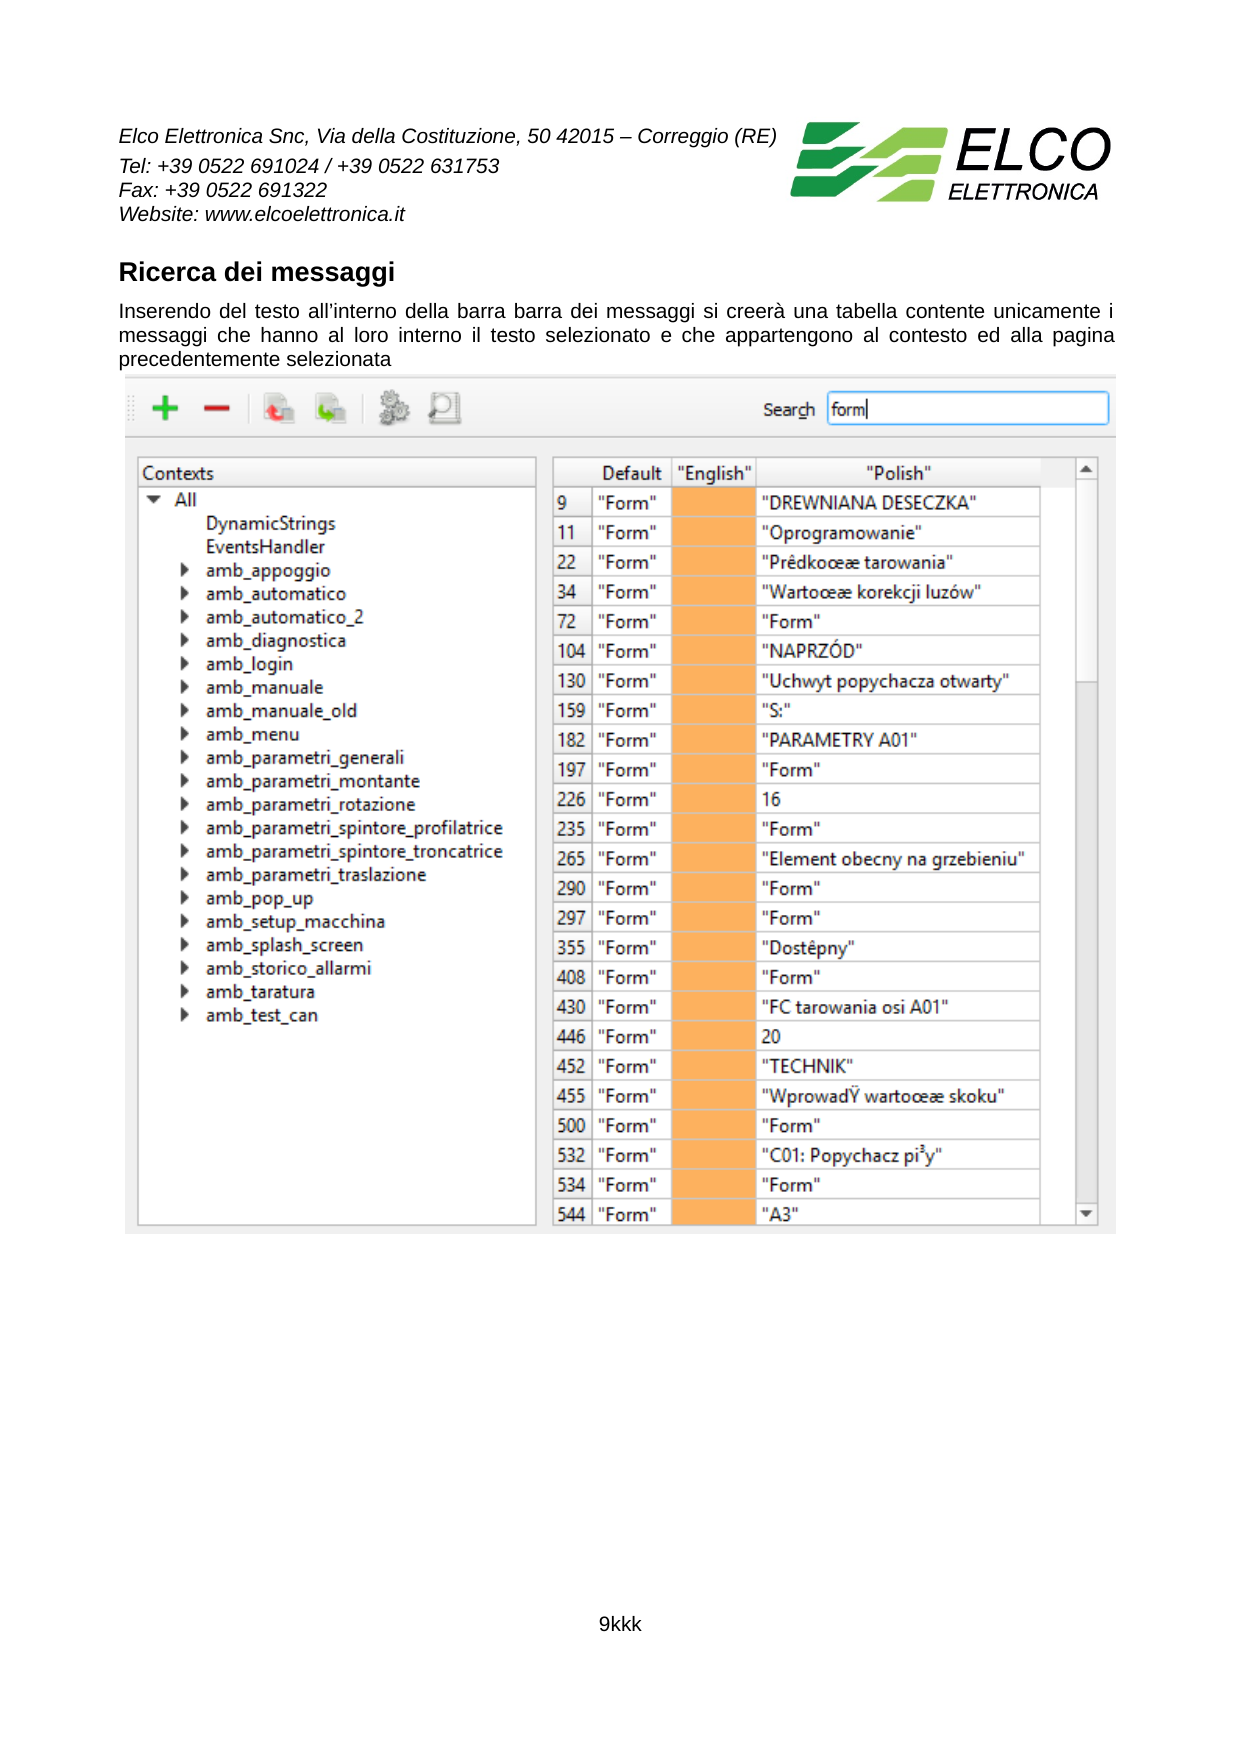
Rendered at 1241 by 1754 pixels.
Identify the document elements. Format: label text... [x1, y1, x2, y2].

picture [125, 374, 1116, 1234]
text Ricerca dei messaggi [118, 256, 1116, 287]
text Inserendo del testo all’interno della barra barra dei messaggi si creerà una tabella contente unicamente i messaggi che hanno al loro interno il testo selezionato e che appartengono al contesto ed alla pagina precedentemente selezionata [118, 299, 1116, 371]
picture [785, 106, 1122, 208]
